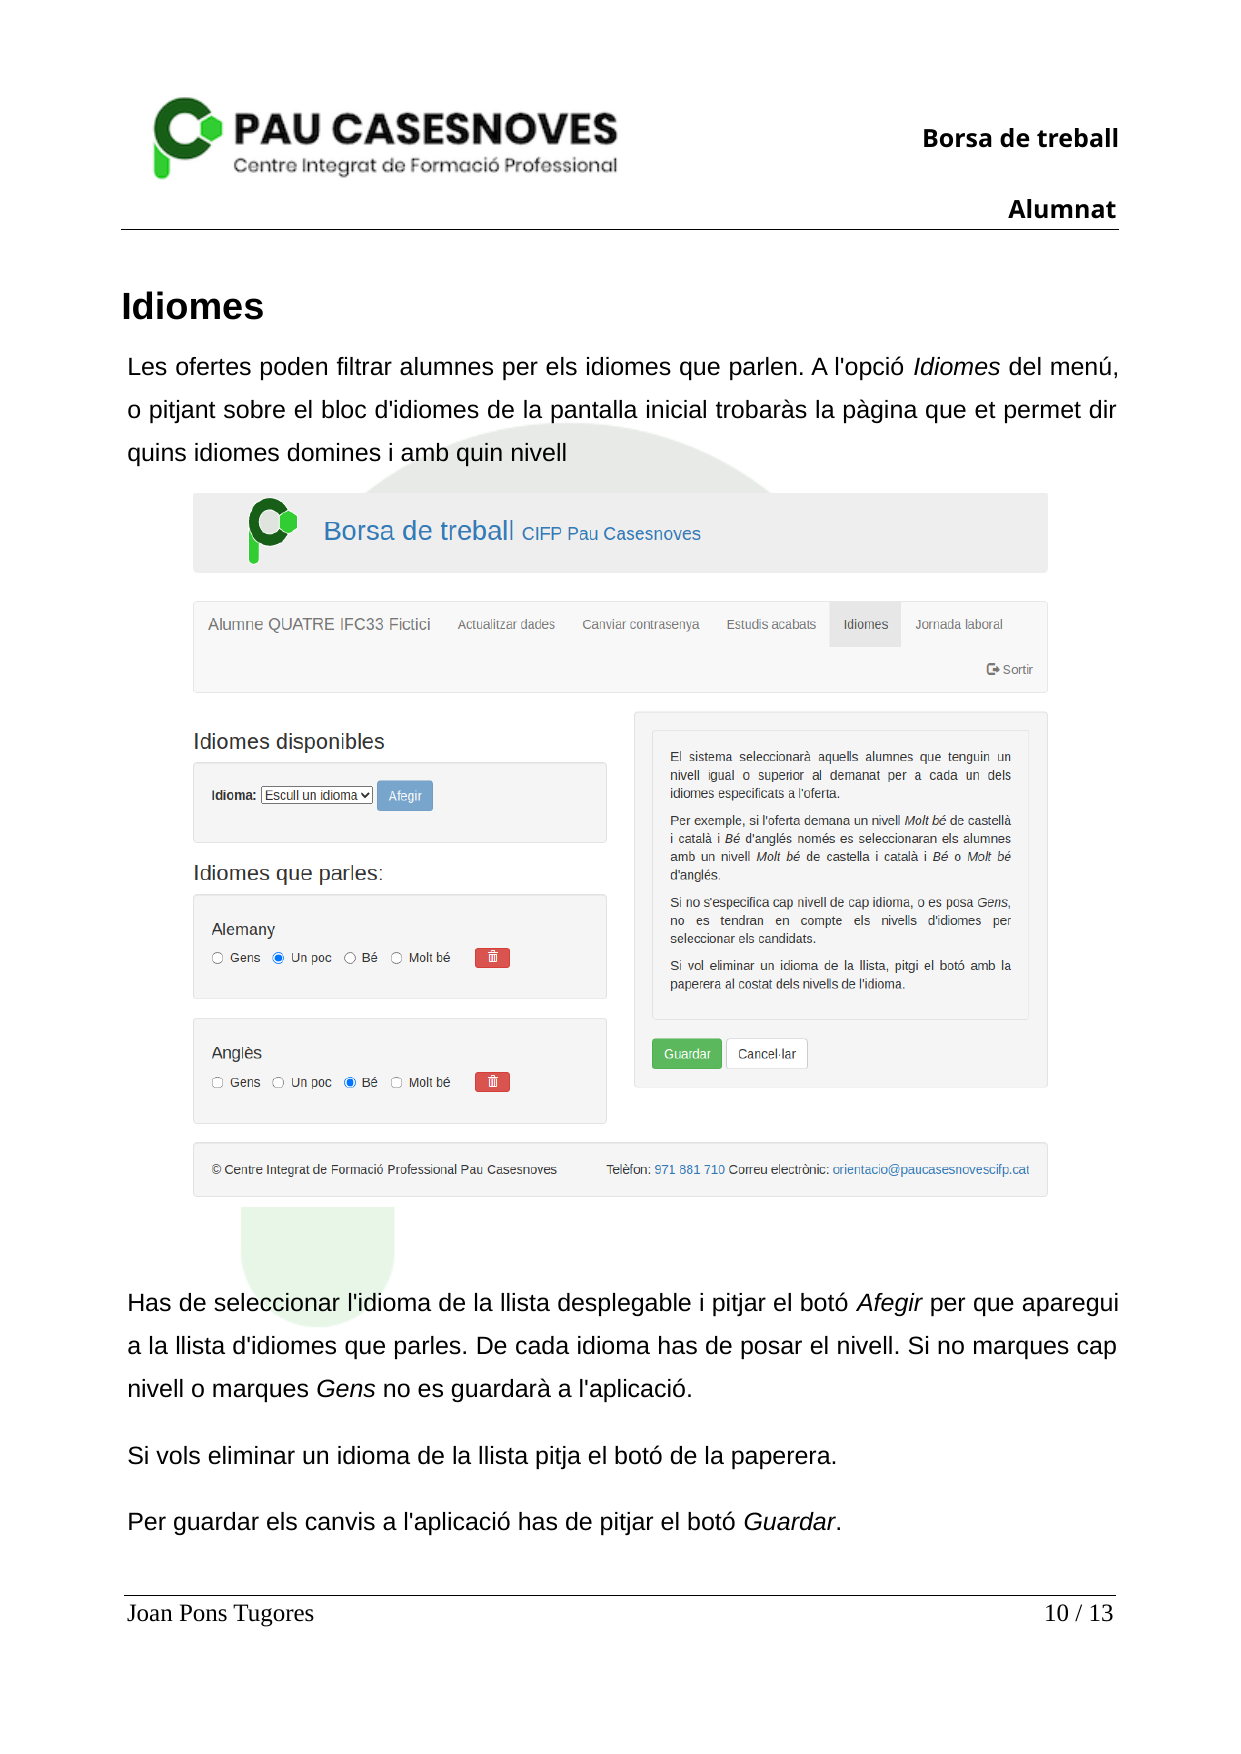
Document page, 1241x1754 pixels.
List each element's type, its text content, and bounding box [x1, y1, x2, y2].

subtitle Idiomes [121, 284, 1119, 328]
text Les ofertes poden filtrar alumnes per els idiomes que parlen. A l'opció Idiomes del menú, o pitjant sobre el bloc d'idiomes de la pantalla inicial trobaràs la pàgina que et permet dir quins idiomes domines i amb quin nivell [127, 352, 1119, 467]
text Has de seleccionar l'idioma de la llista desplegable i pitjar el botó Afegir per que aparegui a la llista d'idiomes que parles. De cada idioma has de posar el nivell. Si no marques cap nivell o marques Gens no es guardarà a l'aplicació. [127, 1288, 1119, 1403]
picture [139, 85, 632, 195]
text Per guardar els canvis a l'aplicació has de pitjar el botó Guardar. [127, 1507, 1119, 1536]
picture [183, 476, 1058, 1277]
text Si vols eliminar un idioma de la llista pitja el botó de la paperera. [127, 1441, 1119, 1469]
